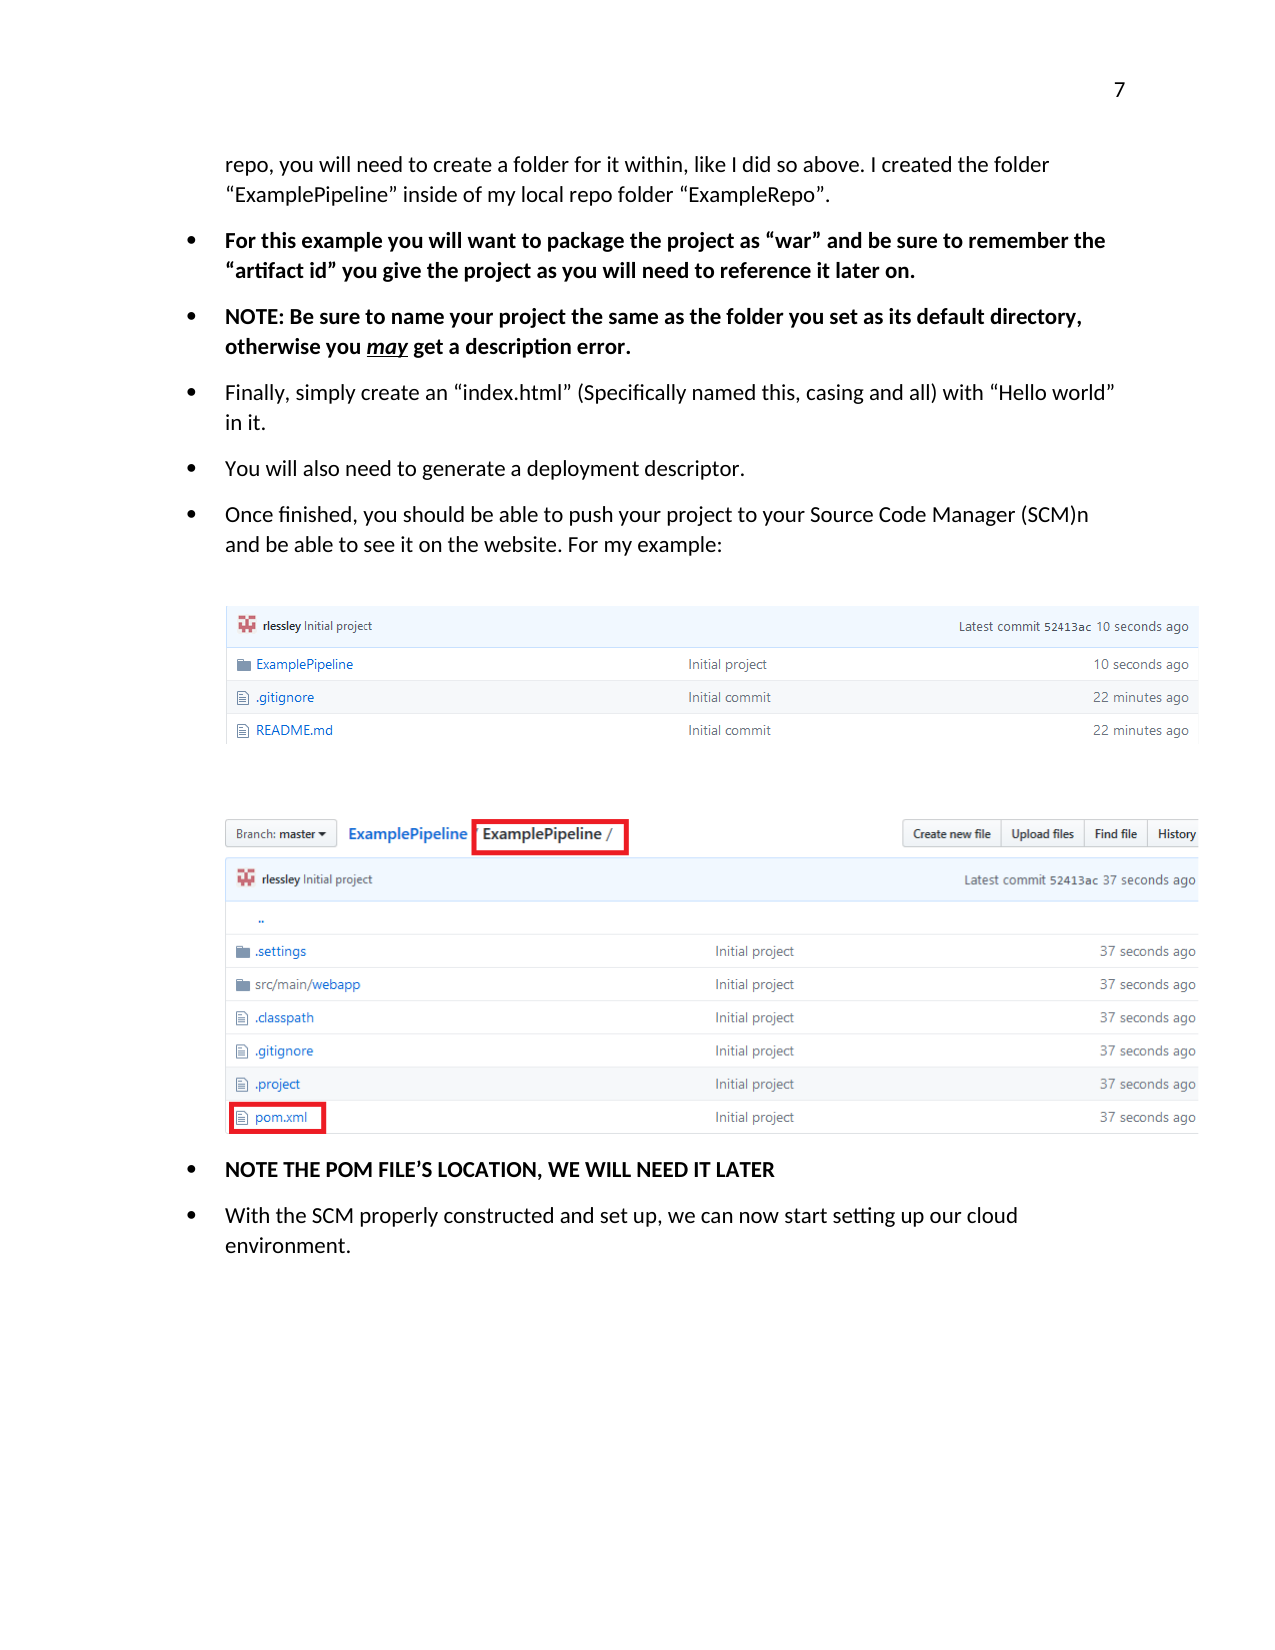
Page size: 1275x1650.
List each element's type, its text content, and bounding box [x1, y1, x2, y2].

list With the SCM properly constructed and set up, we can now start setting up our cloud environment. [187, 1201, 1125, 1259]
list For this example you will want to package the project as “war” and be sure to remember the “artifact id” you give the project as you will need to reference it later on. [187, 226, 1125, 284]
list You will also need to generate a deployment descriptor. [187, 454, 1125, 482]
list NOTE: Be sure to name your project the same as the folder you set as its default directory, otherwise you ­may get a description error. [187, 302, 1125, 360]
list Finally, simply create an “index.html” (Specifically named this, casing and all) with “Hello world” in it. [187, 378, 1125, 436]
list Once finished, you should be able to push your project to your Source Code Manager (SCM)n and be able to see it on the website. For my example: [187, 501, 1125, 558]
list NOTE THE POM FILE’S LOCATION, WE WILL NEED IT LATER [187, 1155, 1125, 1183]
list repo, you will need to create a folder for it within, like I did so above. I created the folder “ExamplePipeline” inside of my local repo folder “ExampleRepo”. [187, 150, 1125, 208]
